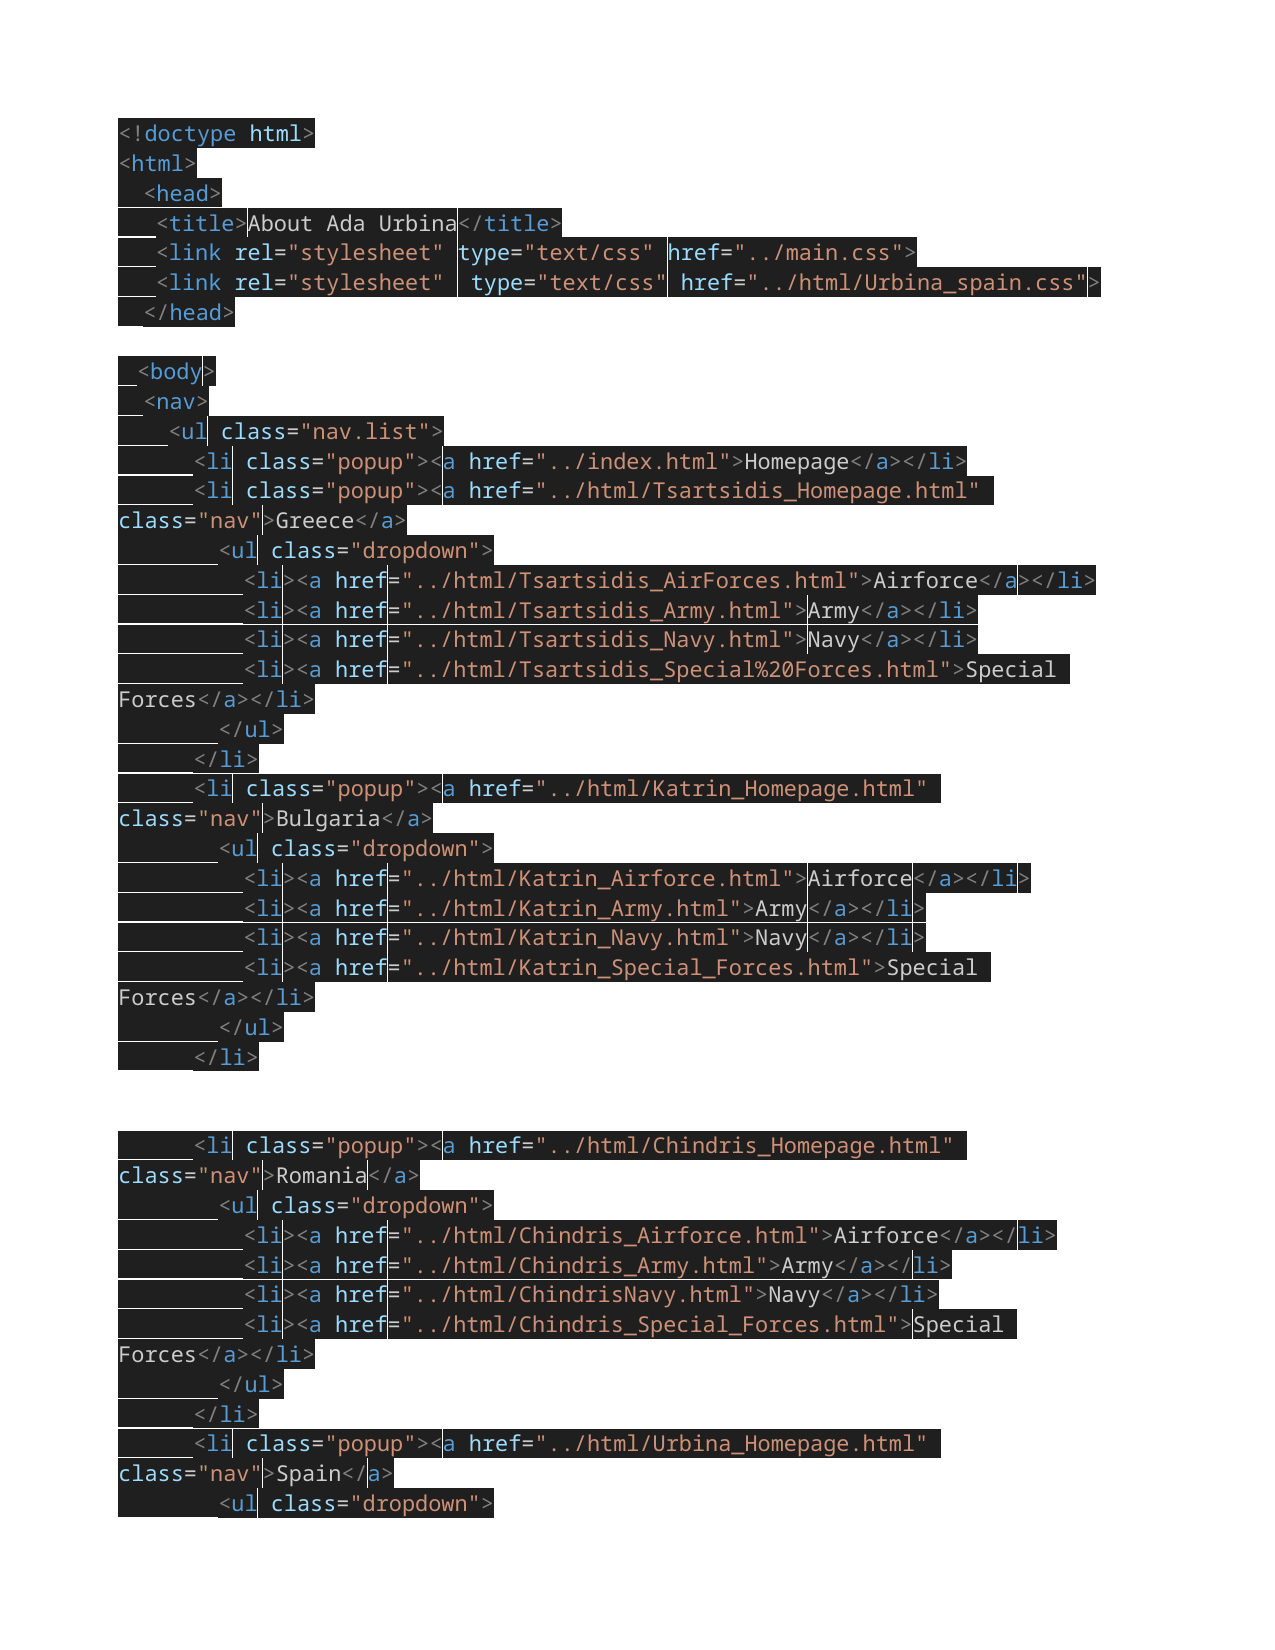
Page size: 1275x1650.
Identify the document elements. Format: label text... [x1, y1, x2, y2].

text <ul class="dropdown"> [118, 833, 1157, 863]
text </ul> [118, 714, 1157, 744]
text <link rel="stylesheet" type="text/css" href="../html/Urbina_spain.css"> [118, 267, 1157, 297]
text <li class="popup"><a href="../html/Chindris_Homepage.html" class="nav">Romania</a> [118, 1131, 1157, 1190]
text </li> [118, 1399, 1157, 1428]
text <li><a href="../html/ChindrisNavy.html">Navy</a></li> [118, 1279, 1157, 1309]
text <li class="popup"><a href="../html/Urbina_Homepage.html" class="nav">Spain</a> [118, 1428, 1157, 1488]
text </li> [118, 1042, 1157, 1071]
text <ul class="nav.list"> [118, 416, 1157, 446]
text </head> [118, 297, 1157, 327]
text <li><a href="../html/Tsartsidis_Navy.html">Navy</a></li> [118, 624, 1157, 654]
text <li><a href="../html/Tsartsidis_AirForces.html">Airforce</a></li> [118, 565, 1157, 595]
text <li class="popup"><a href="../index.html">Homepage</a></li> [118, 446, 1157, 476]
text <ul class="dropdown"> [118, 1190, 1157, 1220]
text <li><a href="../html/Katrin_Airforce.html">Airforce</a></li> [118, 863, 1157, 893]
text <li class="popup"><a href="../html/Katrin_Homepage.html" class="nav">Bulgaria</a> [118, 773, 1157, 833]
text <li><a href="../html/Chindris_Special_Forces.html">Special Forces</a></li> [118, 1309, 1157, 1369]
text <ul class="dropdown"> [118, 535, 1157, 565]
text <!doctype html> [118, 118, 1157, 148]
text <li><a href="../html/Tsartsidis_Army.html">Army</a></li> [118, 595, 1157, 624]
text <li><a href="../html/Katrin_Army.html">Army</a></li> [118, 893, 1157, 922]
text <link rel="stylesheet" type="text/css" href="../main.css"> [118, 237, 1157, 267]
text </ul> [118, 1369, 1157, 1399]
text <nav> [118, 386, 1157, 416]
text <ul class="dropdown"> [118, 1488, 1157, 1518]
text <body> [118, 356, 1157, 386]
text <li><a href="../html/Chindris_Airforce.html">Airforce</a></li> [118, 1220, 1157, 1250]
text </li> [118, 744, 1157, 773]
text <title>About Ada Urbina</title> [118, 207, 1157, 237]
text <li><a href="../html/Katrin_Special_Forces.html">Special Forces</a></li> [118, 952, 1157, 1012]
text <head> [118, 178, 1157, 207]
text <li><a href="../html/Katrin_Navy.html">Navy</a></li> [118, 922, 1157, 952]
text <li class="popup"><a href="../html/Tsartsidis_Homepage.html" class="nav">Greece</a> [118, 476, 1157, 535]
text <li><a href="../html/Tsartsidis_Special%20Forces.html">Special Forces</a></li> [118, 654, 1157, 714]
text </ul> [118, 1012, 1157, 1042]
text <html> [118, 148, 1157, 178]
text <li><a href="../html/Chindris_Army.html">Army</a></li> [118, 1250, 1157, 1279]
